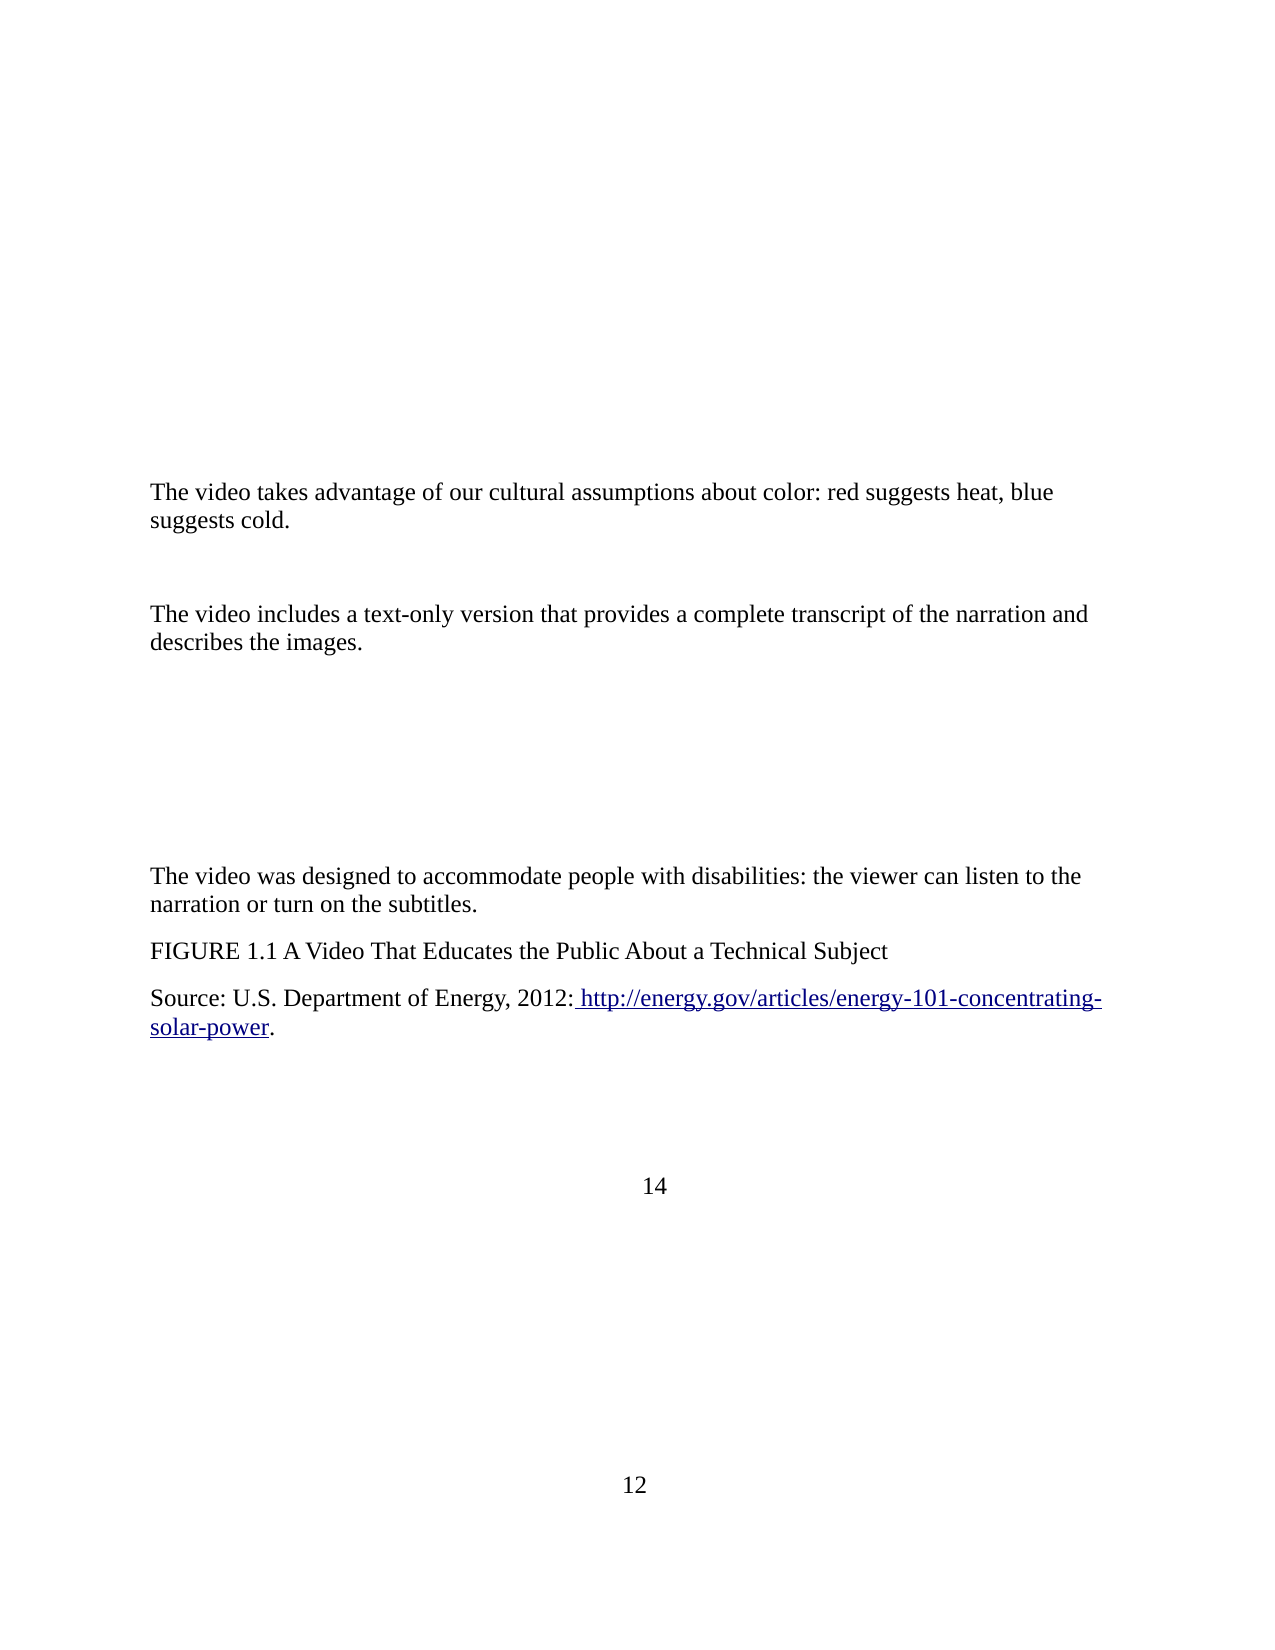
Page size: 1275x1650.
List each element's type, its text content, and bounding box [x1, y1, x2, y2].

table_header [638, 1143, 1125, 1171]
table_header [150, 1143, 637, 1171]
text Source: U.S. Department of Energy, 2012: http://energy.gov/articles/energy-101-concentrating-solar-power. [150, 983, 1125, 1040]
text The video takes advantage of our cultural assumptions about color: red suggests heat, blue suggests cold. [150, 477, 1125, 534]
text The video was designed to accom­modate people with disabilities: the viewer can listen to the narration or turn on the subtitles. [150, 861, 1125, 918]
text The video includes a text-only version that provides a complete transcript of the narration and describes the images. [150, 599, 1125, 656]
table_cell 14 [638, 1171, 1125, 1200]
text FIGURE 1.1 A Video That Educates the Public About a Technical Subject [150, 936, 1125, 965]
table_cell [150, 1171, 637, 1200]
